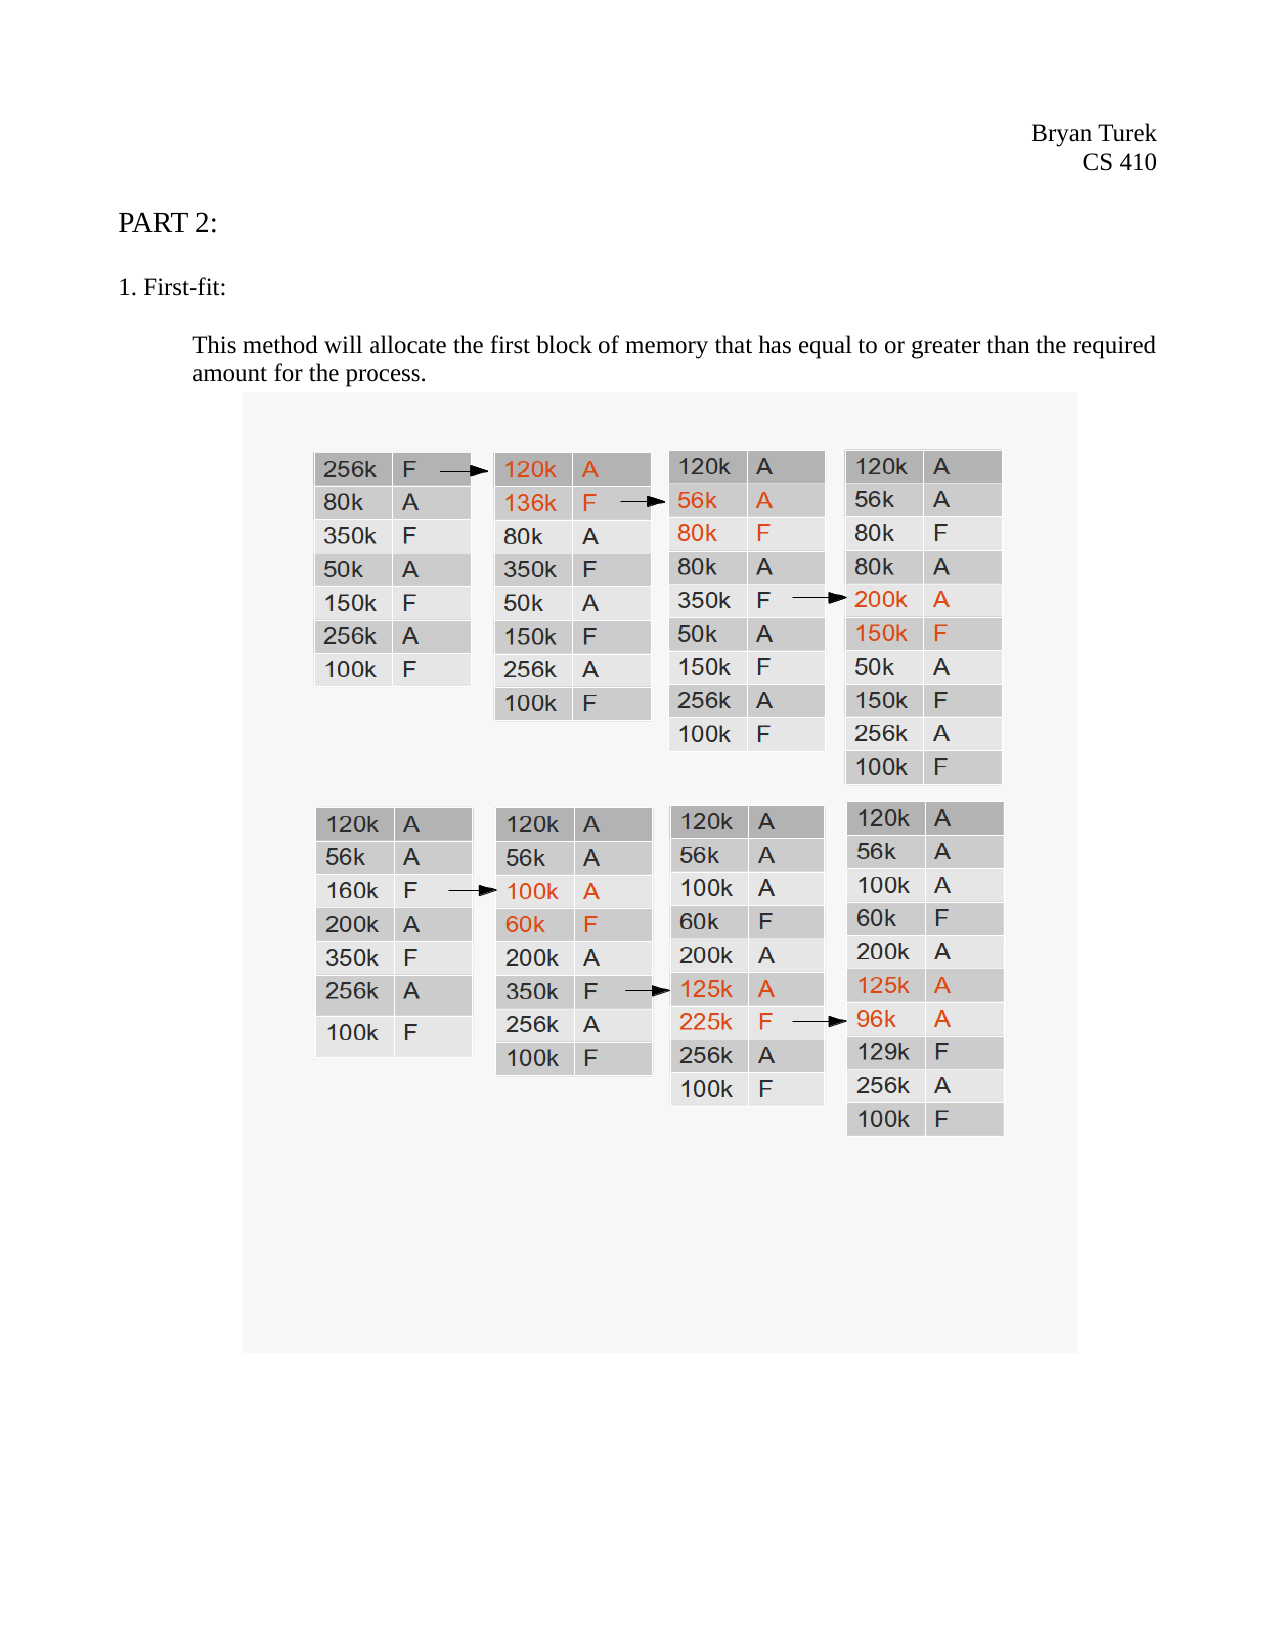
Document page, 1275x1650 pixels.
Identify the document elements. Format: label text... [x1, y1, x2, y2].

picture [243, 392, 1078, 1353]
text 1. First-fit: [118, 272, 1157, 301]
text This method will allocate the first block of memory that has equal to or greater than the required amount for the process. [118, 330, 1157, 387]
text PART 2: [118, 205, 1157, 239]
